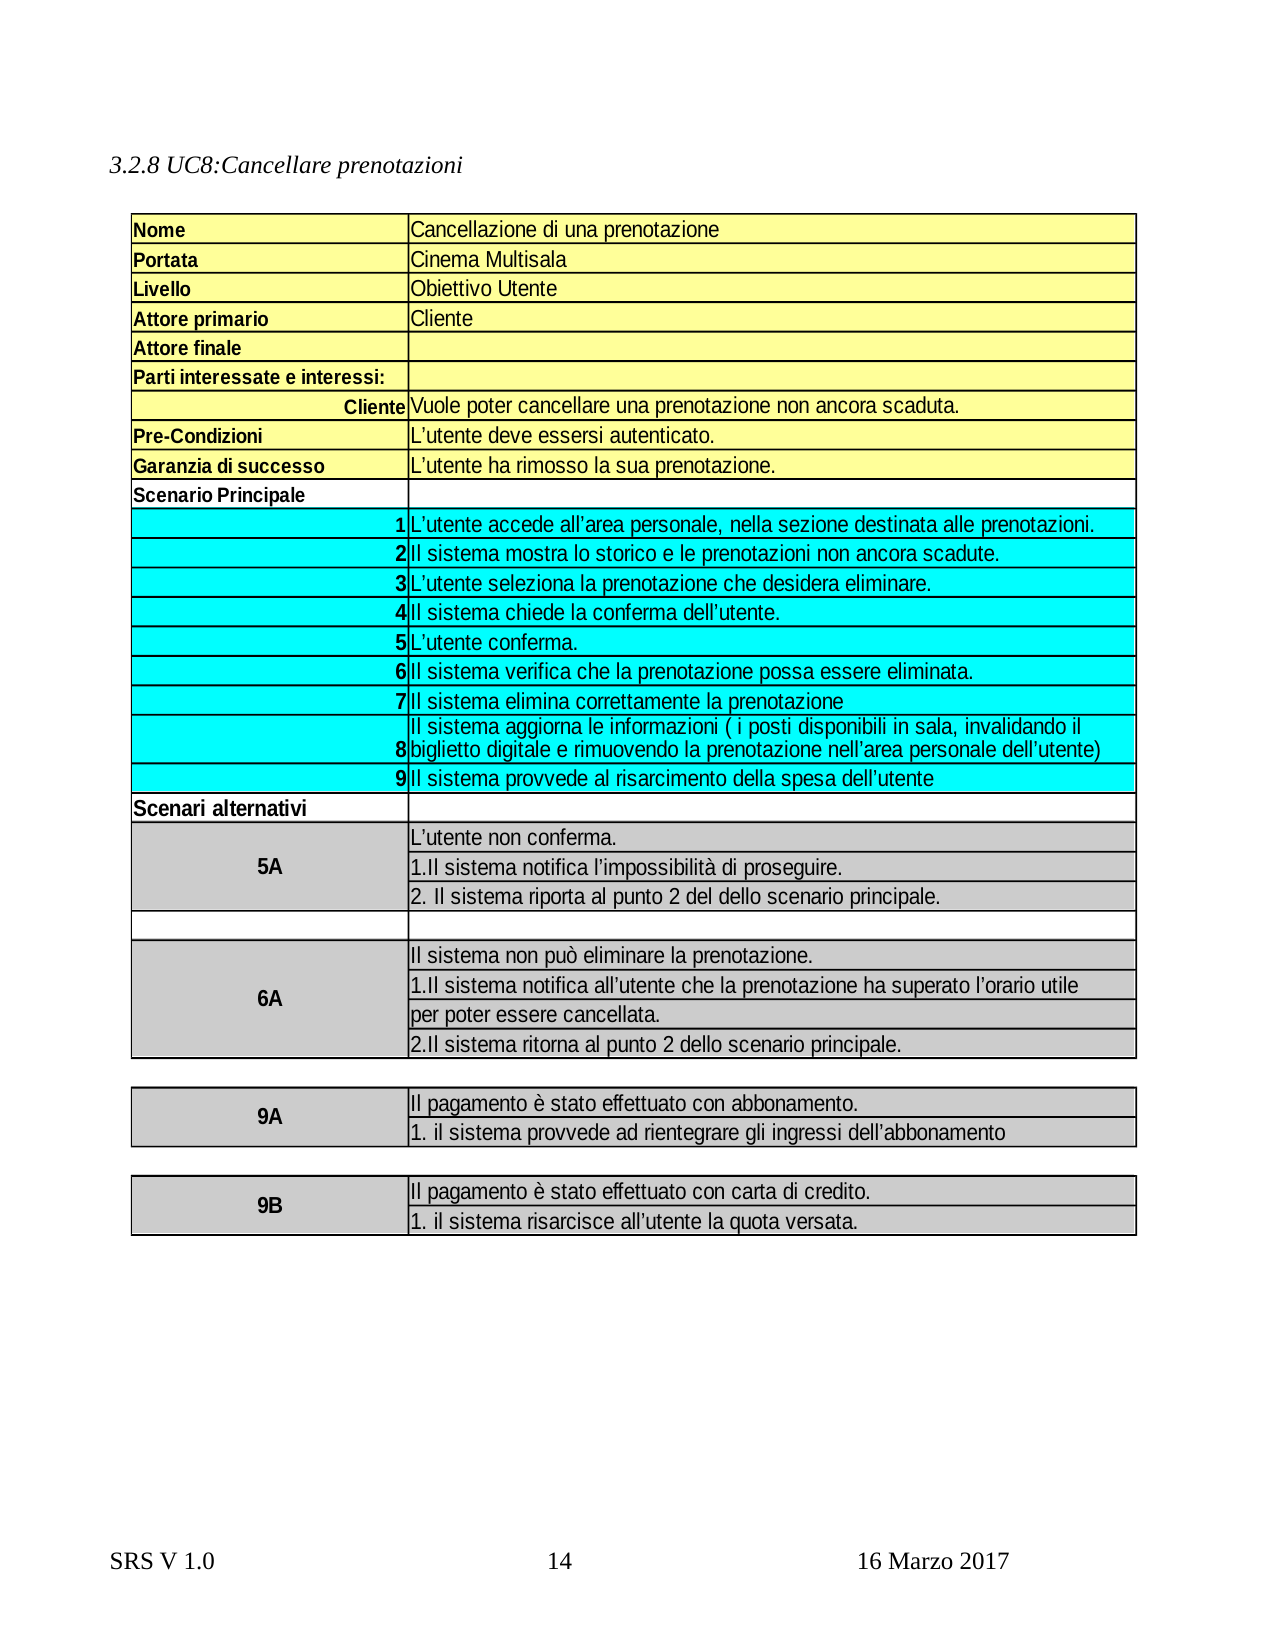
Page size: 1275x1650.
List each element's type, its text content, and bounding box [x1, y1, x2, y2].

subtitle 3.2.8 UC8:Cancellare prenotazioni [109, 150, 1162, 179]
